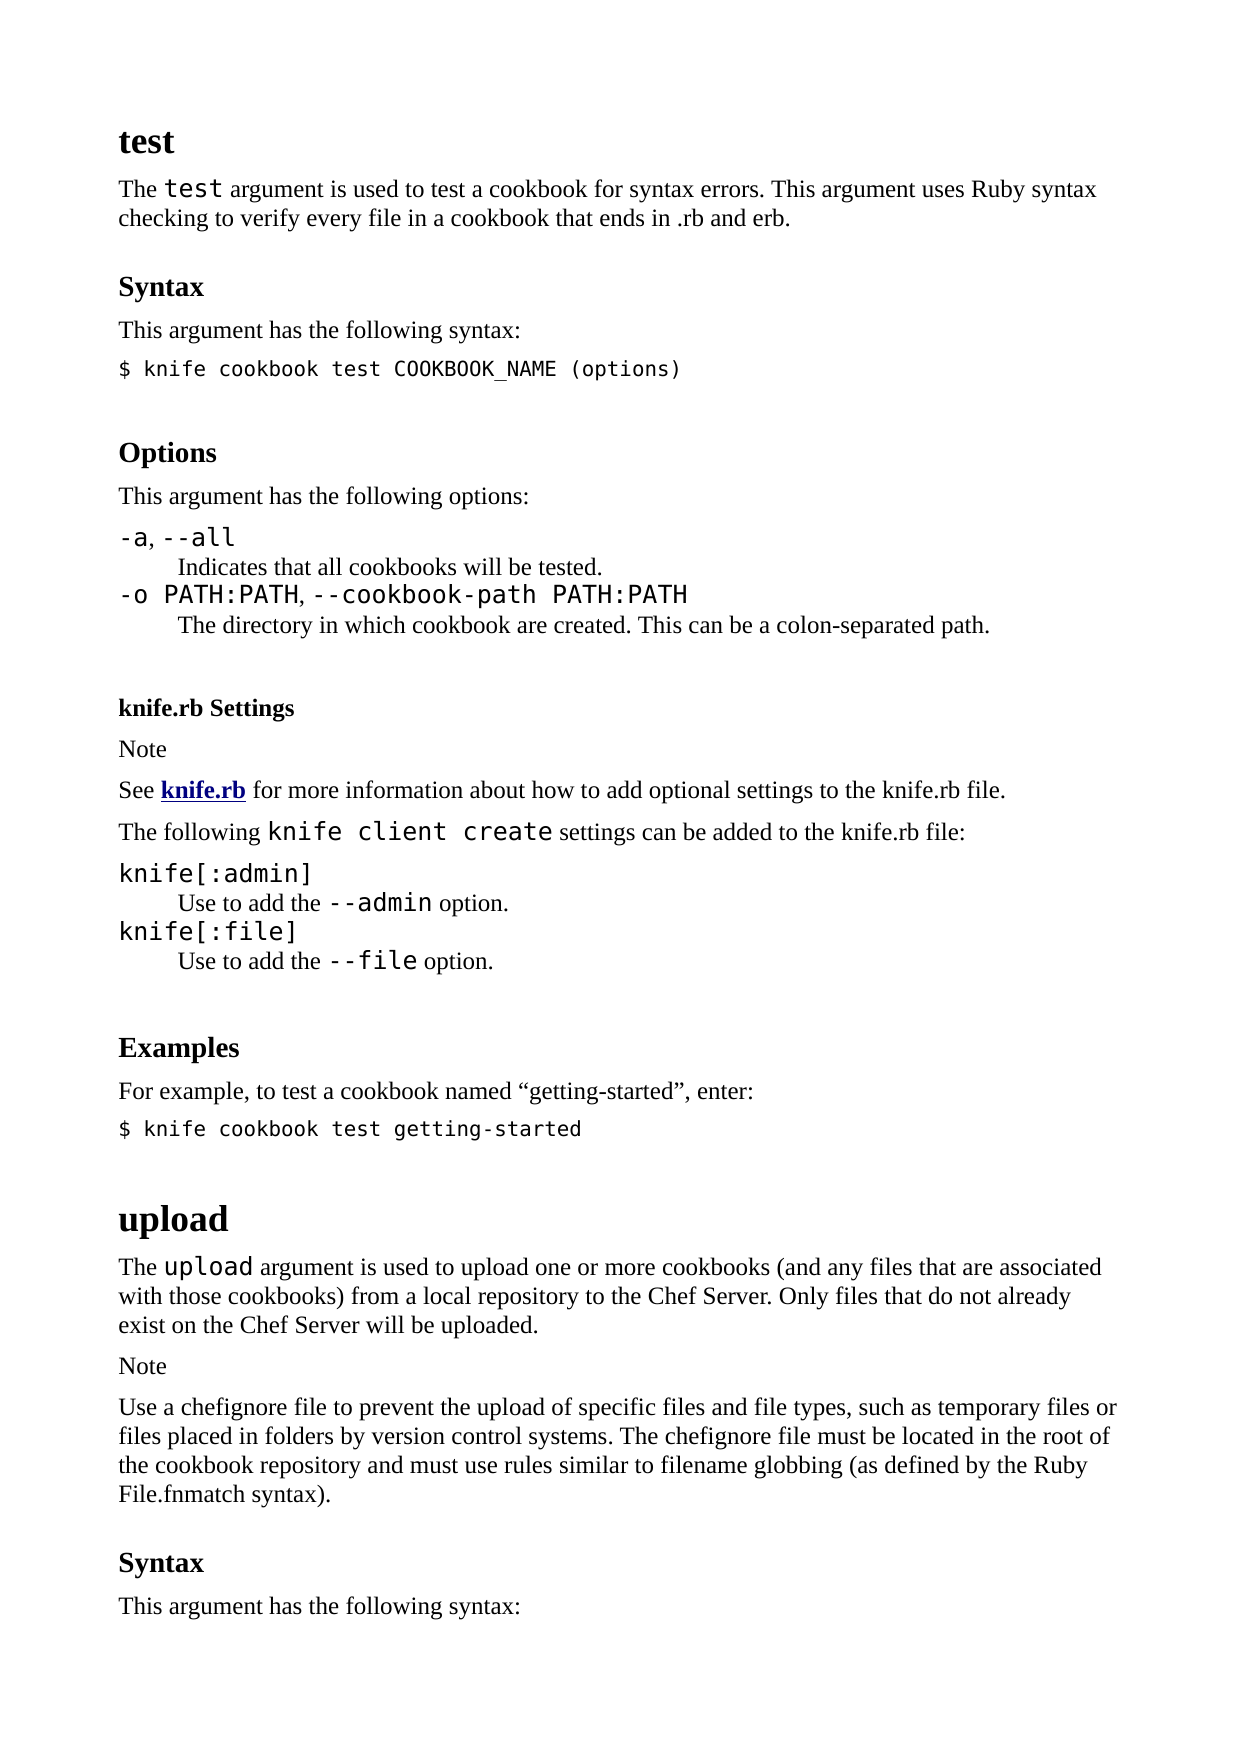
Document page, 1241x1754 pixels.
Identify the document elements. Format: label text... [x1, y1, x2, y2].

subtitle knife[:file] [118, 917, 1122, 946]
subtitle Examples [118, 1030, 1122, 1064]
list Use to add the --admin option. [177, 888, 1122, 917]
text See knife.rb for more information about how to add optional settings to the knife.rb file. [118, 776, 1122, 804]
subtitle knife[:admin] [118, 859, 1122, 888]
subtitle -o PATH:PATH, --cookbook-path PATH:PATH [118, 581, 1122, 610]
text The test argument is used to test a cookbook for syntax errors. This argument uses Ruby syntax checking to verify every file in a cookbook that ends in .rb and erb. [118, 174, 1122, 232]
text Note [118, 1351, 1122, 1380]
text Note [118, 734, 1122, 763]
subtitle -a, --all [118, 523, 1122, 552]
list Indicates that all cookbooks will be tested. [177, 552, 1122, 581]
text Use a chefignore file to prevent the upload of specific files and file types, such as temporary files or files placed in folders by version control systems. The chefignore file must be located in the root of the cookbook repository and must use rules similar to filename globbing (as defined by the Ruby File.fnmatch syntax). [118, 1392, 1122, 1507]
text The following knife client create settings can be added to the knife.rb file: [118, 817, 1122, 846]
subtitle test [118, 118, 1122, 161]
subtitle Syntax [118, 269, 1122, 303]
text $ knife cookbook test COOKBOOK_NAME (options) [118, 357, 1122, 381]
text This argument has the following options: [118, 481, 1122, 510]
text $ knife cookbook test getting-started [118, 1117, 1122, 1142]
subtitle Syntax [118, 1545, 1122, 1578]
text The upload argument is used to upload one or more cookbooks (and any files that are associated with those cookbooks) from a local repository to the Chef Server. Only files that do not already exist on the Chef Server will be uploaded. [118, 1252, 1122, 1339]
text This argument has the following syntax: [118, 1591, 1122, 1620]
text This argument has the following syntax: [118, 315, 1122, 344]
subtitle upload [118, 1196, 1122, 1239]
list The directory in which cookbook are created. This can be a colon-separated path. [177, 610, 1122, 639]
text For example, to test a cookbook named “getting-started”, enter: [118, 1076, 1122, 1105]
subtitle Options [118, 435, 1122, 469]
list Use to add the --file option. [177, 946, 1122, 976]
subtitle knife.rb Settings [118, 693, 1122, 722]
